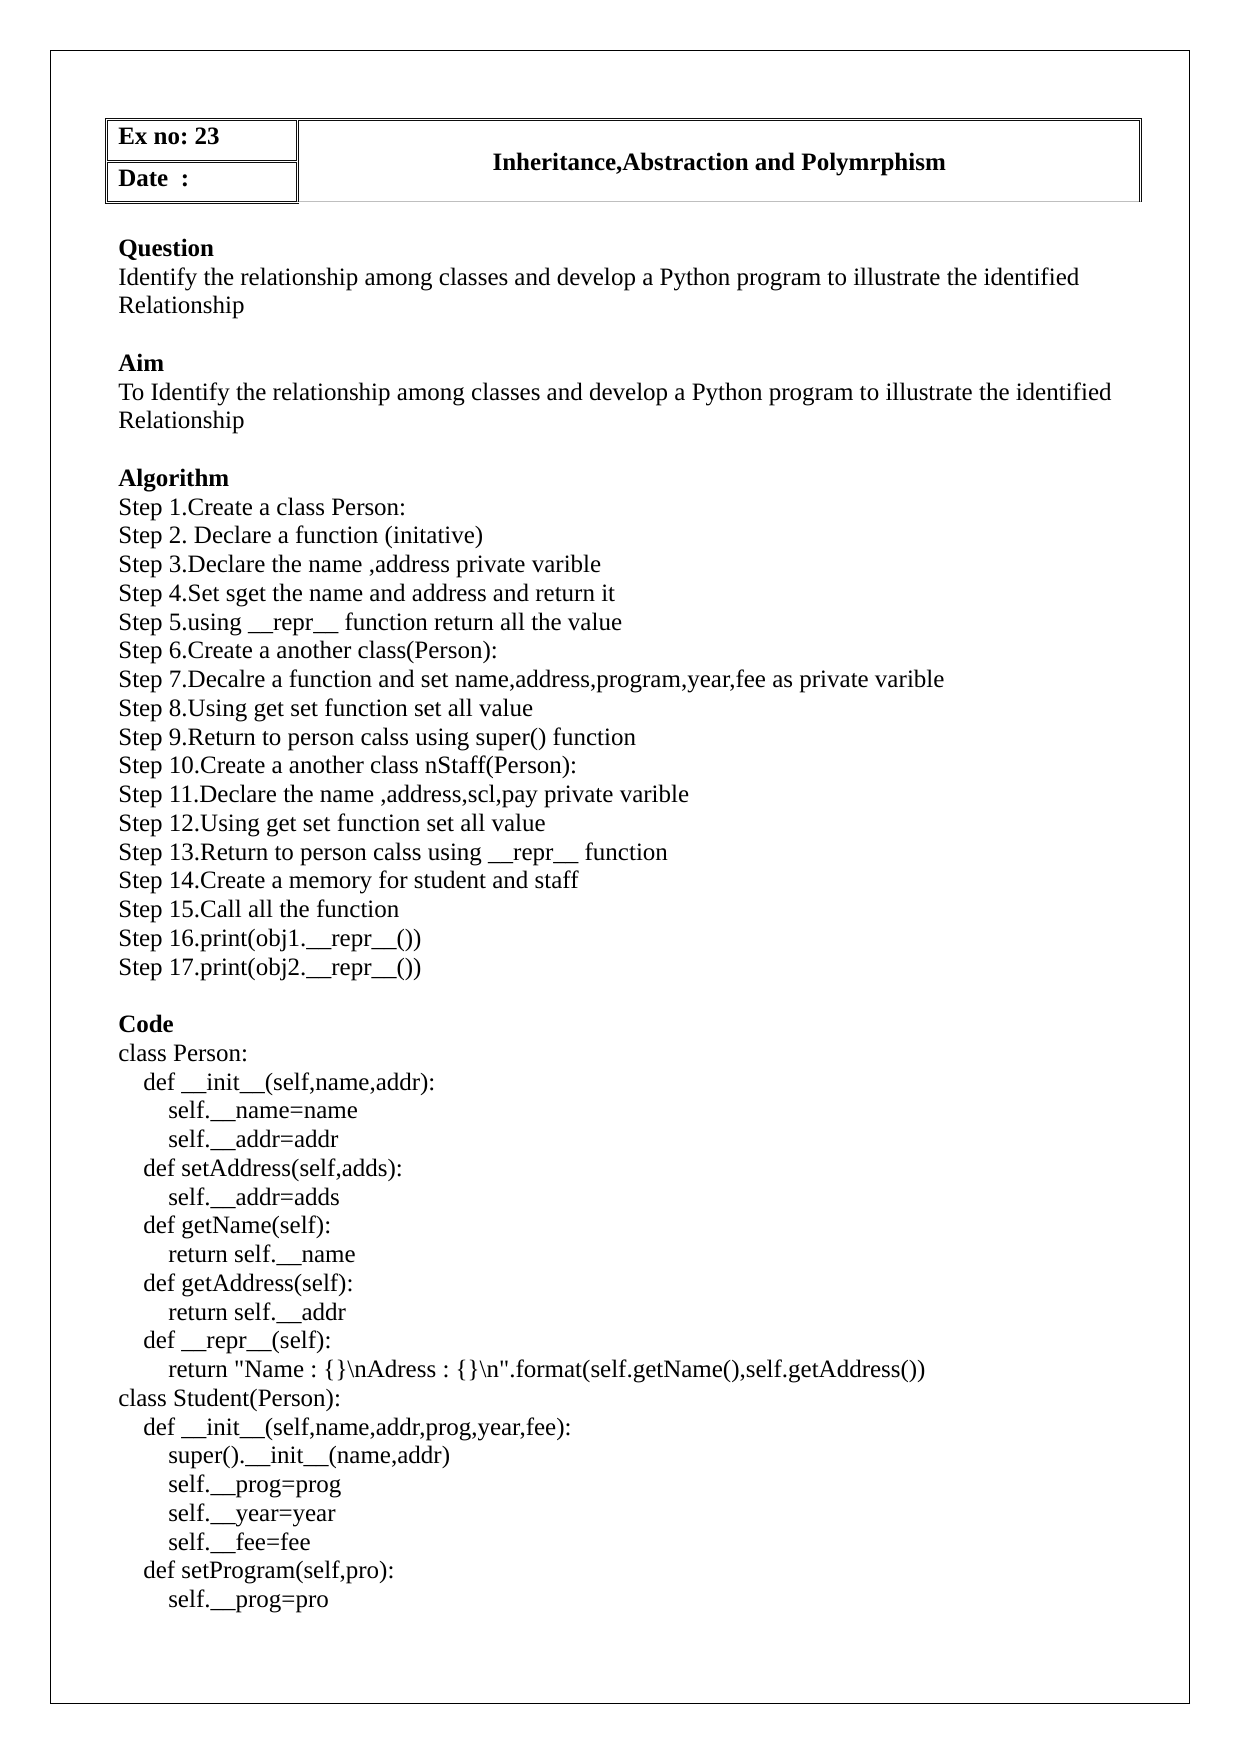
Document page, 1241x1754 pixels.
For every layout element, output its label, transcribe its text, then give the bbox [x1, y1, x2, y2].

text Step 16.print(obj1.__repr__()) [118, 923, 1122, 952]
text self.__prog=prog [118, 1469, 1122, 1498]
text Step 5.using __repr__ function return all the value [118, 607, 1122, 635]
text Step 4.Set sget the name and address and return it [118, 578, 1122, 607]
text self.__year=year [118, 1498, 1122, 1527]
text return self.__name [118, 1239, 1122, 1268]
text Step 12.Using get set function set all value [118, 808, 1122, 837]
text self.__prog=pro [118, 1584, 1122, 1613]
text Aim [118, 348, 1122, 377]
text def __init__(self,name,addr): [118, 1067, 1122, 1095]
text def __init__(self,name,addr,prog,year,fee): [118, 1412, 1122, 1440]
text Code [118, 1009, 1122, 1038]
text To Identify the relationship among classes and develop a Python program to illustrate the identified [118, 377, 1122, 405]
text Step 9.Return to person calss using super() function [118, 722, 1122, 750]
text self.__name=name [118, 1095, 1122, 1124]
text Algorithm [118, 463, 1122, 492]
text Question [118, 233, 1122, 262]
text Step 6.Create a another class(Person): [118, 635, 1122, 664]
text def __repr__(self): [118, 1325, 1122, 1354]
text Step 15.Call all the function [118, 894, 1122, 923]
text Step 7.Decalre a function and set name,address,program,year,fee as private varible [118, 664, 1122, 693]
text Step 1.Create a class Person: [118, 492, 1122, 520]
table_cell Date : [108, 163, 296, 201]
text Step 17.print(obj2.__repr__()) [118, 952, 1122, 980]
text Step 2. Declare a function (initative) [118, 520, 1122, 549]
text Relationship [118, 290, 1122, 319]
text Identify the relationship among classes and develop a Python program to illustrate the identified [118, 262, 1122, 290]
text Step 13.Return to person calss using __repr__ function [118, 837, 1122, 865]
text def getName(self): [118, 1210, 1122, 1239]
text Step 3.Declare the name ,address private varible [118, 549, 1122, 578]
text class Student(Person): [118, 1383, 1122, 1412]
table_header Inheritance,Abstraction and Polymrphism [299, 121, 1139, 201]
text Step 10.Create a another class nStaff(Person): [118, 750, 1122, 779]
text Relationship [118, 405, 1122, 434]
text return "Name : {}\nAdress : {}\n".format(self.getName(),self.getAddress()) [118, 1354, 1122, 1383]
text def setAddress(self,adds): [118, 1153, 1122, 1182]
text self.__fee=fee [118, 1527, 1122, 1555]
text class Person: [118, 1038, 1122, 1067]
table_header Ex no: 23 [108, 121, 296, 159]
text self.__addr=addr [118, 1124, 1122, 1153]
text return self.__addr [118, 1297, 1122, 1325]
text Step 8.Using get set function set all value [118, 693, 1122, 722]
text def getAddress(self): [118, 1268, 1122, 1297]
text Step 14.Create a memory for student and staff [118, 865, 1122, 894]
text def setProgram(self,pro): [118, 1555, 1122, 1584]
text Step 11.Declare the name ,address,scl,pay private varible [118, 779, 1122, 808]
text self.__addr=adds [118, 1182, 1122, 1210]
text super().__init__(name,addr) [118, 1440, 1122, 1469]
